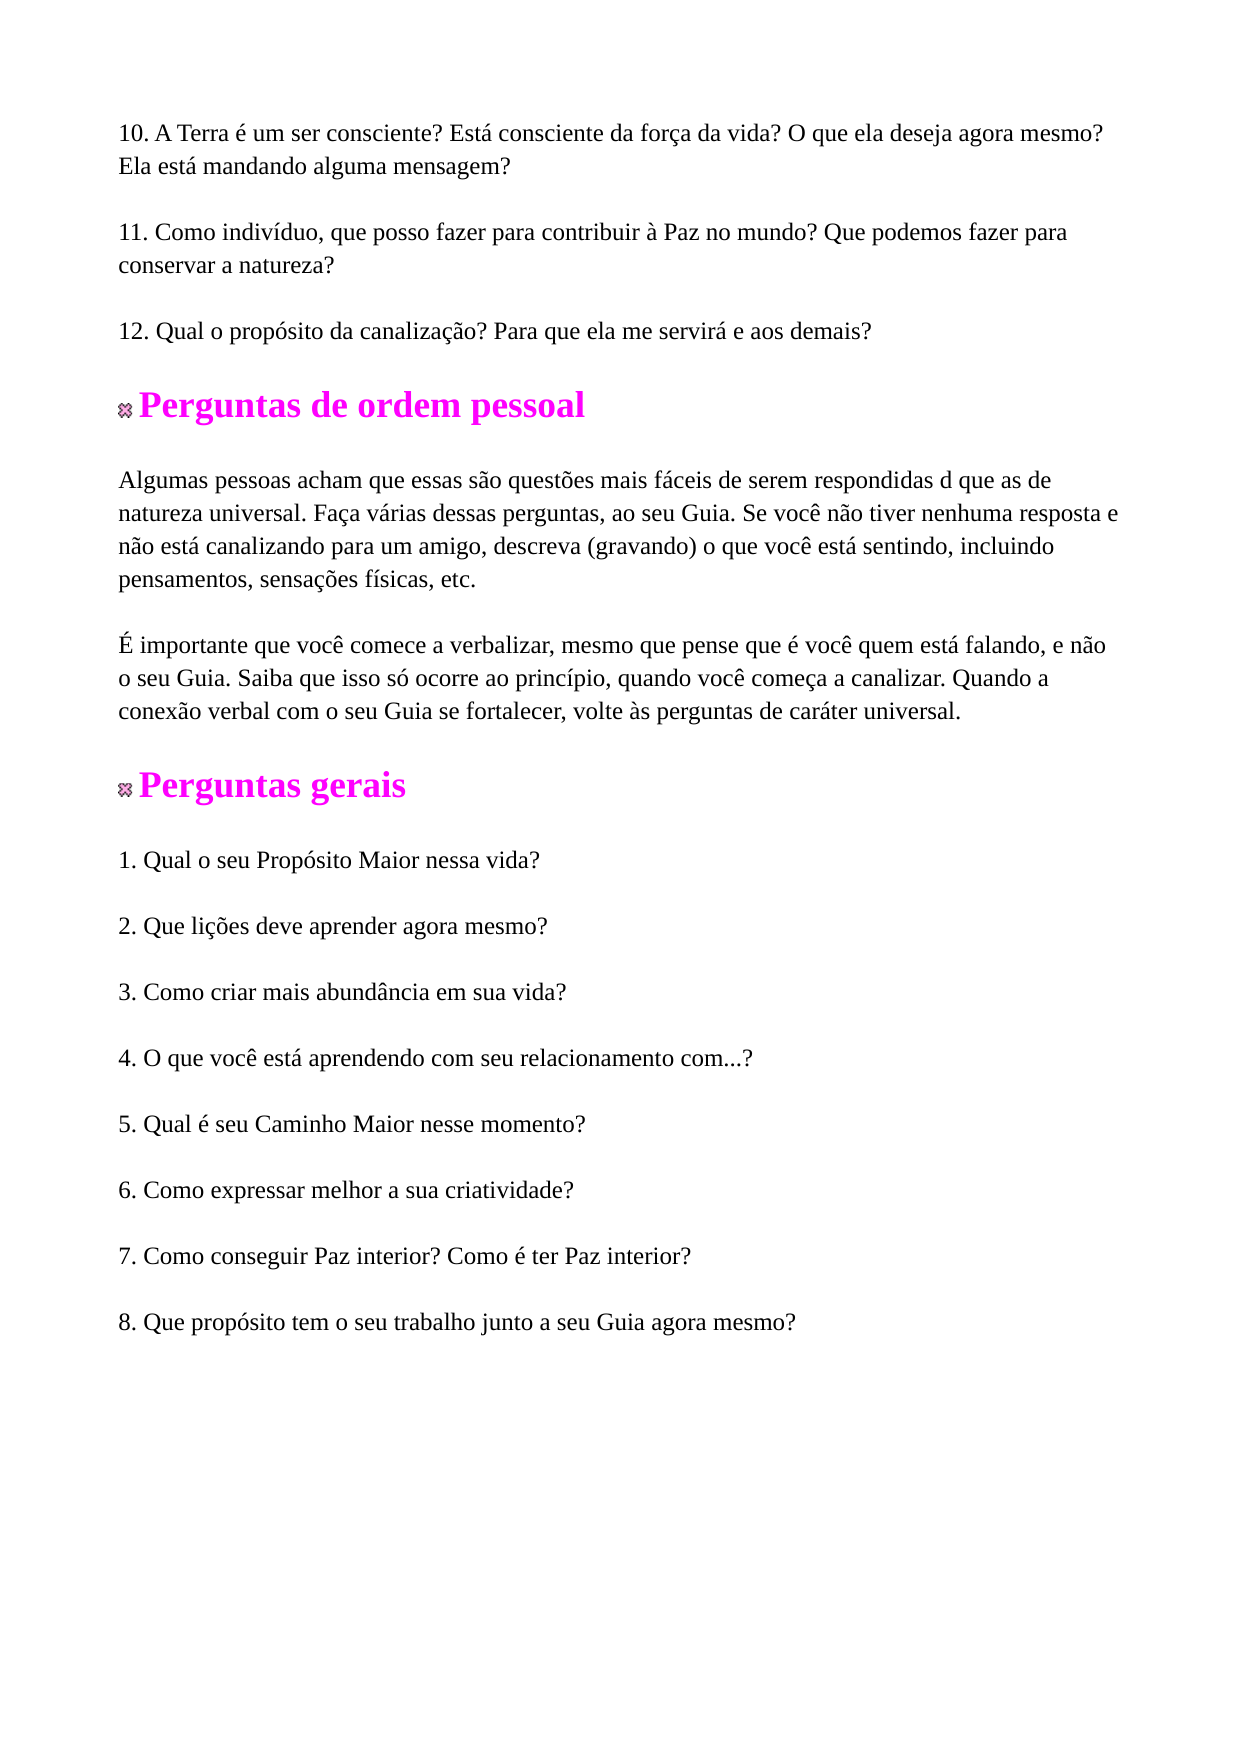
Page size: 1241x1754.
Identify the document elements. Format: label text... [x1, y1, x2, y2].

text 3. Como criar mais abundância em sua vida? [118, 977, 1122, 1006]
text 12. Qual o propósito da canalização? Para que ela me servirá e aos demais? [118, 316, 1122, 345]
picture [118, 403, 133, 418]
text Perguntas gerais [118, 762, 1122, 805]
text 2. Que lições deve aprender agora mesmo? [118, 911, 1122, 939]
text Perguntas de ordem pessoal [118, 382, 1122, 425]
text 11. Como indivíduo, que posso fazer para contribuir à Paz no mundo? Que podemos fazer para conservar a natureza? [118, 217, 1122, 279]
text Algumas pessoas acham que essas são questões mais fáceis de serem respondidas d que as de natureza universal. Faça várias dessas perguntas, ao seu Guia. Se você não tiver nenhuma resposta e não está canalizando para um amigo, descreva (gravando) o que você está sentindo, incluindo pensamentos, sensações físicas, etc. É importante que você comece a verbalizar, mesmo que pense que é você quem está falando, e não o seu Guia. Saiba que isso só ocorre ao princípio, quando você começa a canalizar. Quando a conexão verbal com o seu Guia se fortalecer, volte às perguntas de caráter universal. [118, 465, 1122, 725]
text 5. Qual é seu Caminho Maior nesse momento? [118, 1109, 1122, 1138]
text 1. Qual o seu Propósito Maior nessa vida? [118, 845, 1122, 873]
text 7. Como conseguir Paz interior? Como é ter Paz interior? [118, 1241, 1122, 1270]
text 4. O que você está aprendendo com seu relacionamento com...? [118, 1043, 1122, 1072]
text 8. Que propósito tem o seu trabalho junto a seu Guia agora mesmo? [118, 1307, 1122, 1336]
text 10. A Terra é um ser consciente? Está consciente da força da vida? O que ela deseja agora mesmo? Ela está mandando alguma mensagem? [118, 118, 1122, 180]
text 6. Como expressar melhor a sua criatividade? [118, 1175, 1122, 1204]
picture [118, 783, 133, 797]
